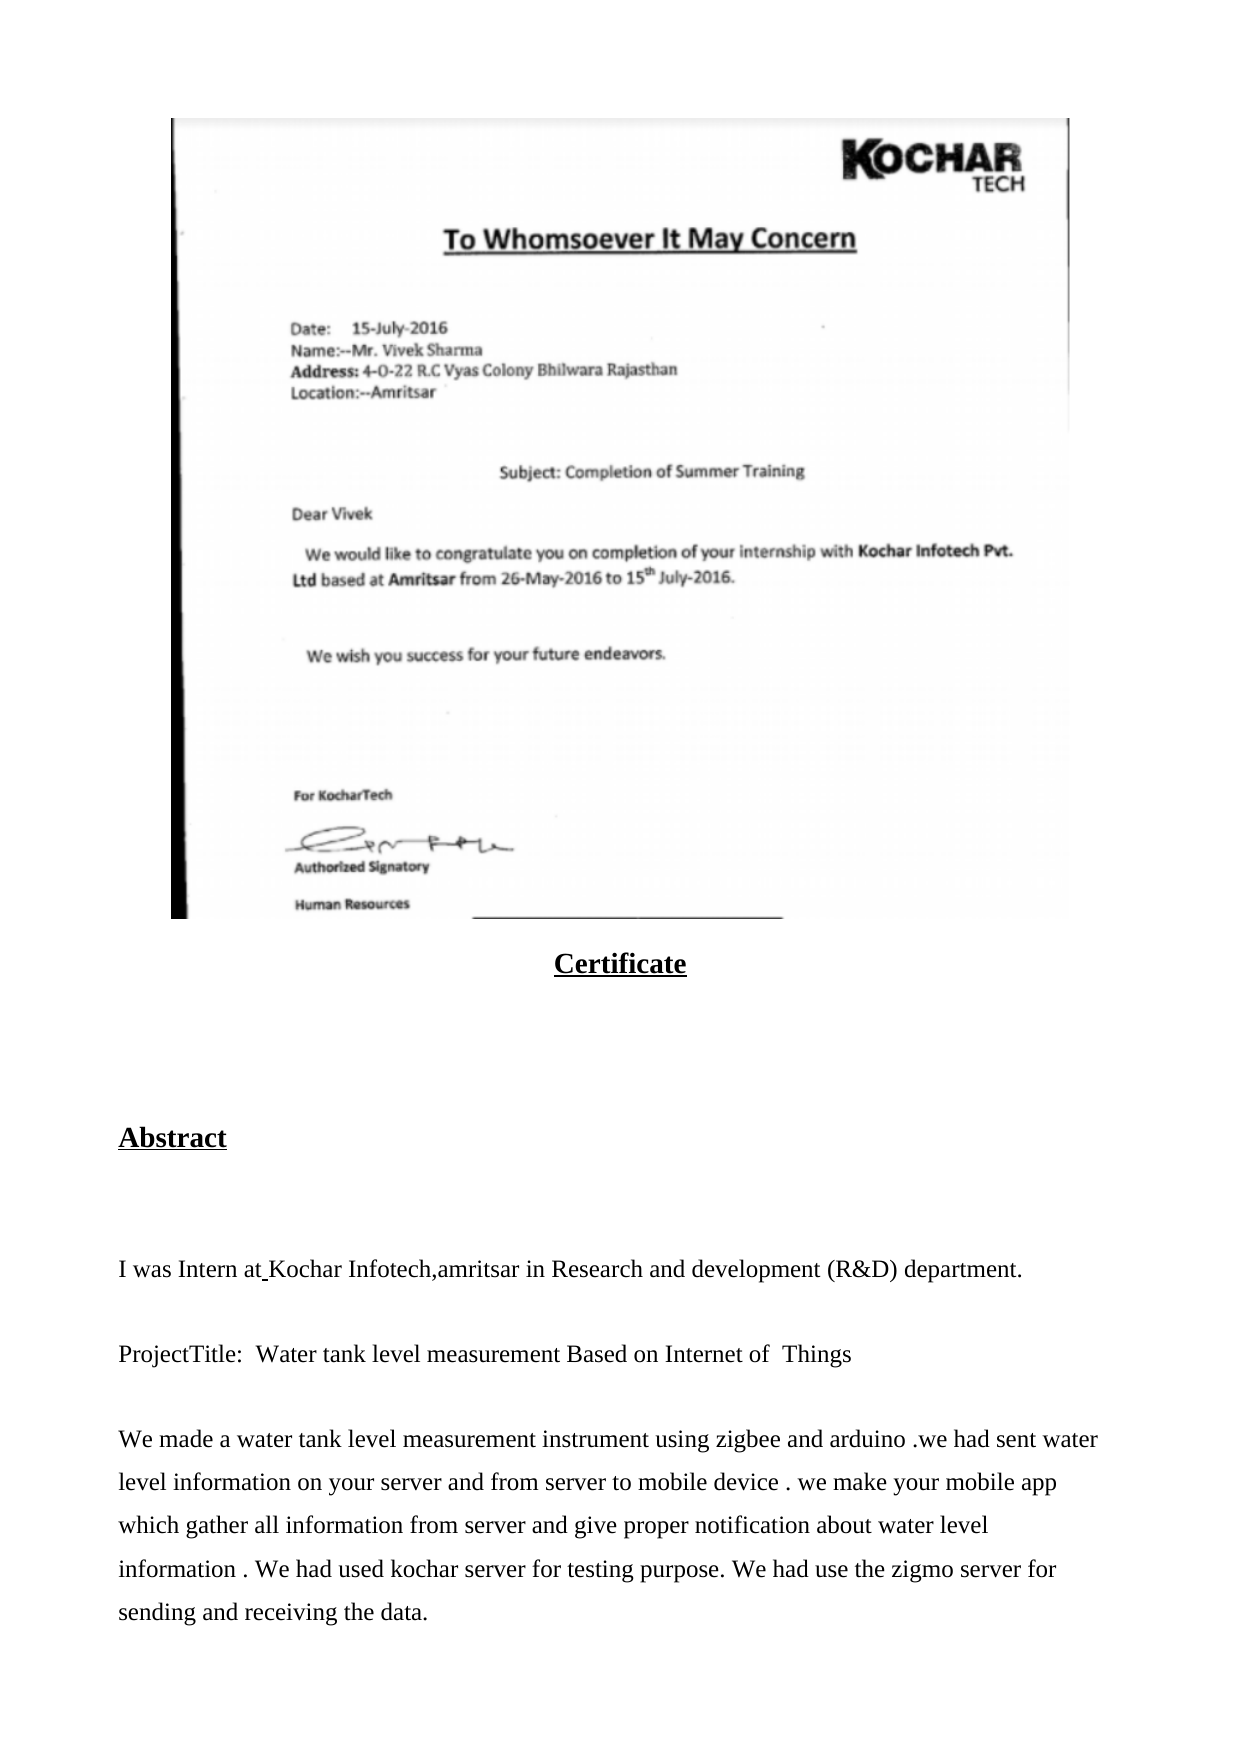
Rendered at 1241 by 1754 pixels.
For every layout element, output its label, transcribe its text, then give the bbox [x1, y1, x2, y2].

text ProjectTitle: Water tank level measurement Based on Internet of Things [118, 1339, 1122, 1368]
text Abstract [118, 1120, 1122, 1153]
text I was Intern at Kochar Infotech,amritsar in Research and development (R&D) department. [118, 1254, 1122, 1283]
text We made a water tank level measurement instrument using zigbee and arduino .we had sent water level information on your server and from server to mobile device . we make your mobile app which gather all information from server and give proper notification about water level information . We had used kochar server for testing purpose. We had use the zigmo server for sending and receiving the data. [118, 1424, 1122, 1626]
text Certificate [118, 946, 1122, 980]
